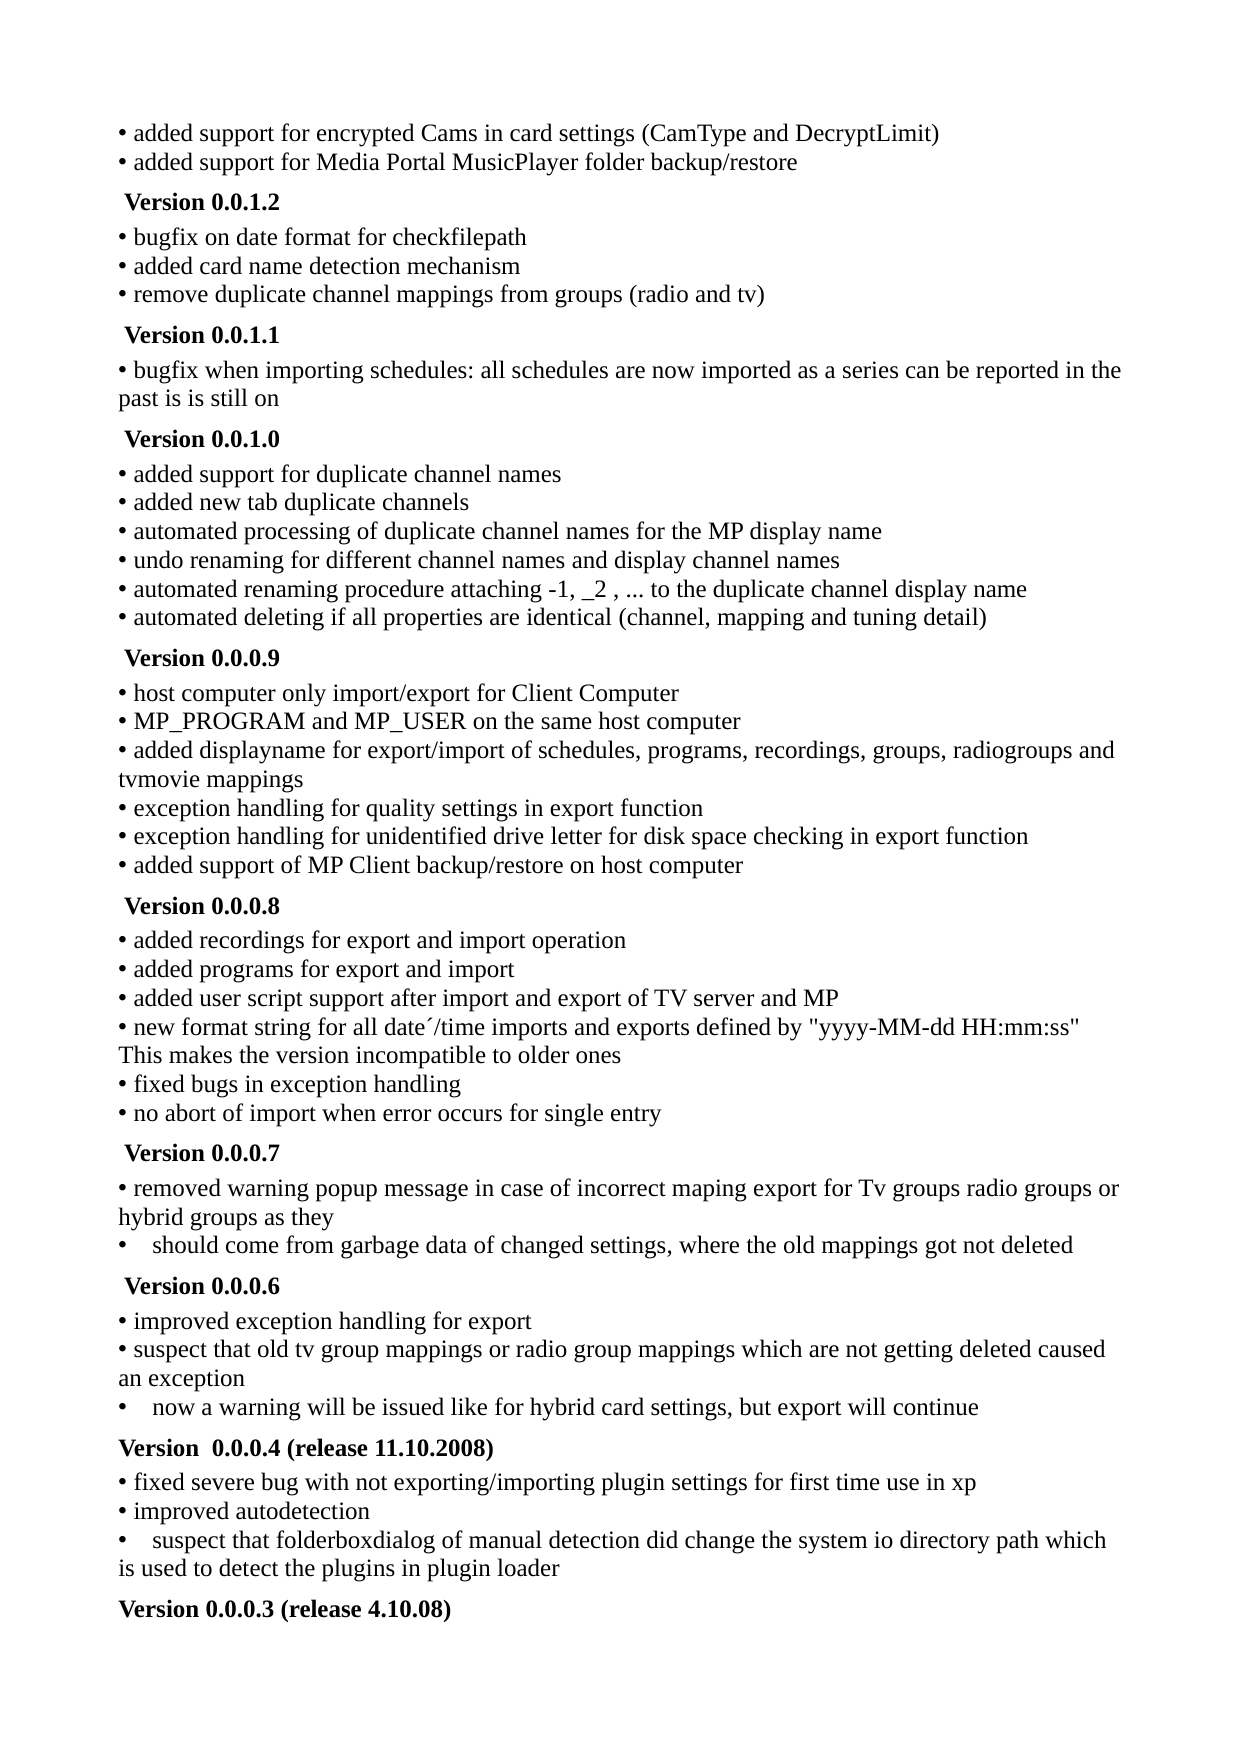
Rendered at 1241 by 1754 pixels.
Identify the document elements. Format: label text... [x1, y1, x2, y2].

text Version 0.0.0.9 [118, 643, 1122, 672]
list MP_PROGRAM and MP_USER on the same host computer [118, 706, 1122, 735]
text Version 0.0.0.3 (release 4.10.08) [118, 1594, 1122, 1623]
list added programs for export and import [118, 954, 1122, 983]
list automated processing of duplicate channel names for the MP display name [118, 516, 1122, 545]
list should come from garbage data of changed settings, where the old mappings got not deleted [118, 1231, 1122, 1259]
list removed warning popup message in case of incorrect maping export for Tv groups radio groups or hybrid groups as they [118, 1173, 1122, 1231]
list added support for encrypted Cams in card settings (CamType and DecryptLimit) [118, 118, 1122, 147]
text Version 0.0.1.2 [118, 187, 1122, 216]
text Version 0.0.1.0 [118, 424, 1122, 453]
list exception handling for quality settings in export function [118, 793, 1122, 821]
list undo renaming for different channel names and display channel names [118, 545, 1122, 574]
list host computer only import/export for Client Computer [118, 678, 1122, 706]
list bugfix when importing schedules: all schedules are now imported as a series can be reported in the past is is still on [118, 355, 1122, 412]
list suspect that folderboxdialog of manual detection did change the system io directory path which is used to detect the plugins in plugin loader [118, 1525, 1122, 1582]
list added user script support after import and export of TV server and MP [118, 983, 1122, 1012]
list now a warning will be issued like for hybrid card settings, but export will continue [118, 1392, 1122, 1421]
list improved exception handling for export [118, 1306, 1122, 1334]
list added recordings for export and import operation [118, 925, 1122, 954]
list added support for Media Portal MusicPlayer folder backup/restore [118, 147, 1122, 176]
list added support for duplicate channel names [118, 459, 1122, 487]
list added new tab duplicate channels [118, 487, 1122, 516]
list added support of MP Client backup/restore on host computer [118, 850, 1122, 879]
list fixed severe bug with not exporting/importing plugin settings for first time use in xp [118, 1467, 1122, 1496]
list no abort of import when error occurs for single entry [118, 1098, 1122, 1127]
list added card name detection mechanism [118, 251, 1122, 279]
list automated deleting if all properties are identical (channel, mapping and tuning detail) [118, 602, 1122, 631]
text Version 0.0.0.8 [118, 891, 1122, 919]
list exception handling for unidentified drive letter for disk space checking in export function [118, 821, 1122, 850]
text Version 0.0.1.1 [118, 320, 1122, 349]
list automated renaming procedure attaching -1, _2 , ... to the duplicate channel display name [118, 574, 1122, 602]
text Version 0.0.0.4 (release 11.10.2008) [118, 1433, 1122, 1461]
list suspect that old tv group mappings or radio group mappings which are not getting deleted caused an exception [118, 1334, 1122, 1392]
text Version 0.0.0.6 [118, 1271, 1122, 1300]
list bugfix on date format for checkfilepath [118, 222, 1122, 251]
text Version 0.0.0.7 [118, 1138, 1122, 1167]
list added displayname for export/import of schedules, programs, recordings, groups, radiogroups and tvmovie mappings [118, 735, 1122, 793]
list improved autodetection [118, 1496, 1122, 1525]
list remove duplicate channel mappings from groups (radio and tv) [118, 279, 1122, 308]
list new format string for all date´/time imports and exports defined by "yyyy-MM-dd HH:mm:ss" This makes the version incompatible to older ones [118, 1012, 1122, 1069]
list fixed bugs in exception handling [118, 1069, 1122, 1098]
